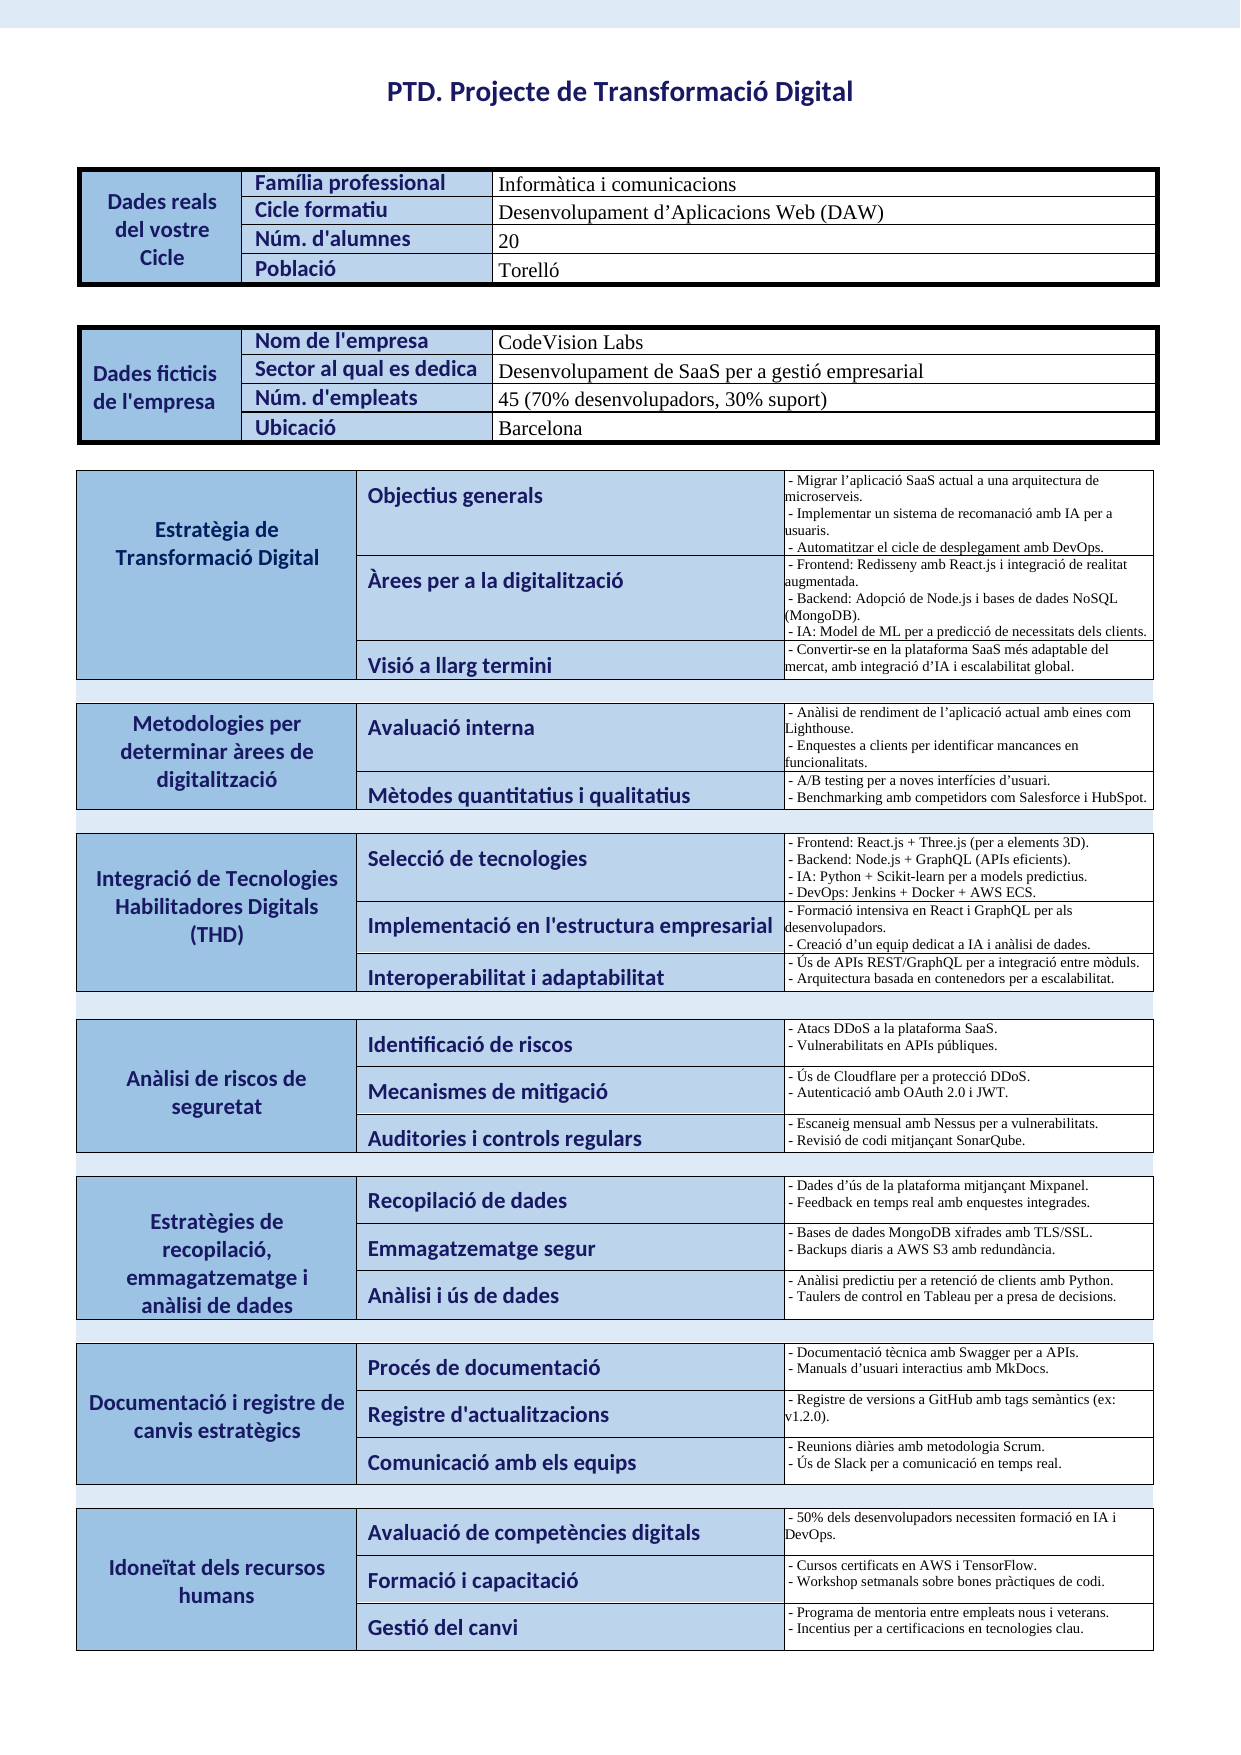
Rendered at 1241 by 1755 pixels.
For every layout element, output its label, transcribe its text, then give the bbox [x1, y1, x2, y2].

table_cell Sector al qual es dedica [242, 355, 492, 383]
table_cell - Programa de mentoria entre empleats nous i veterans. - Incentius per a certificacions en tecnologies clau. [785, 1604, 1153, 1650]
table_cell Integració de Tecnologies Habilitadores Digitals (THD) [77, 834, 356, 991]
table_cell Implementació en l'estructura empresarial [357, 902, 784, 952]
table_header - Migrar l’aplicació SaaS actual a una arquitectura de microserveis. - Implementar un sistema de recomanació amb IA per a usuaris. - Automatitzar el cicle de desplegament amb DevOps. [785, 471, 1153, 555]
table_cell Metodologies per determinar àrees de digitalització [77, 704, 356, 809]
table_cell Barcelona [493, 413, 1155, 440]
table_cell [76, 1485, 1153, 1508]
table_header Dades reals del vostre Cicle [82, 172, 241, 282]
table_cell Identificació de riscos [357, 1020, 784, 1066]
table_cell Desenvolupament d’Aplicacions Web (DAW) [493, 197, 1155, 224]
table_cell Estratègies de recopilació, emmagatzematge i anàlisi de dades [77, 1177, 356, 1319]
table_cell 20 [493, 225, 1155, 253]
table_cell - Frontend: React.js + Three.js (per a elements 3D). - Backend: Node.js + GraphQL (APIs eficients). - IA: Python + Scikit-learn per a models predictius. - DevOps: Jenkins + Docker + AWS ECS. [785, 834, 1153, 901]
table_cell Desenvolupament de SaaS per a gestió empresarial [493, 355, 1155, 383]
table_cell [76, 992, 1153, 1019]
table_cell - Dades d’ús de la plataforma mitjançant Mixpanel. - Feedback en temps real amb enquestes integrades. [785, 1177, 1153, 1223]
table_cell Documentació i registre de canvis estratègics [77, 1344, 356, 1484]
table_cell Anàlisi i ús de dades [357, 1271, 784, 1319]
table_cell - Ús de Cloudflare per a protecció DDoS. - Autenticació amb OAuth 2.0 i JWT. [785, 1067, 1153, 1113]
table_cell - Cursos certificats en AWS i TensorFlow. - Workshop setmanals sobre bones pràctiques de codi. [785, 1556, 1153, 1602]
table_cell - Reunions diàries amb metodologia Scrum. - Ús de Slack per a comunicació en temps real. [785, 1438, 1153, 1484]
table_header Família professional [242, 172, 492, 196]
table_cell Ubicació [242, 413, 492, 440]
table_cell [76, 680, 1153, 702]
table_cell Procés de documentació [357, 1344, 784, 1390]
table_cell [76, 1320, 1153, 1342]
table_cell [76, 1153, 1153, 1176]
table_cell Núm. d'alumnes [242, 225, 492, 253]
table_header Nom de l'empresa [242, 330, 492, 354]
table_cell [76, 810, 1153, 833]
table_cell Mecanismes de mitigació [357, 1067, 784, 1113]
table_cell - Bases de dades MongoDB xifrades amb TLS/SSL. - Backups diaris a AWS S3 amb redundància. [785, 1224, 1153, 1270]
table_cell Auditories i controls regulars [357, 1115, 784, 1152]
table_cell - Convertir-se en la plataforma SaaS més adaptable del mercat, amb integració d’IA i escalabilitat global. [785, 641, 1153, 679]
table_cell Emmagatzematge segur [357, 1224, 784, 1270]
table_cell Visió a llarg termini [357, 641, 784, 679]
table_cell - Atacs DDoS a la plataforma SaaS. - Vulnerabilitats en APIs públiques. [785, 1020, 1153, 1066]
table_cell Avaluació de competències digitals [357, 1509, 784, 1555]
table_cell Gestió del canvi [357, 1604, 784, 1650]
table_cell Població [242, 254, 492, 282]
table_cell Cicle formatiu [242, 197, 492, 224]
table_header CodeVision Labs [493, 330, 1155, 354]
table_cell - A/B testing per a noves interfícies d’usuari. - Benchmarking amb competidors com Salesforce i HubSpot. [785, 772, 1153, 809]
table_cell Anàlisi de riscos de seguretat [77, 1020, 356, 1152]
table_cell Núm. d'empleats [242, 384, 492, 411]
table_cell Idoneïtat dels recursos humans [77, 1509, 356, 1650]
table_header Objectius generals [357, 471, 784, 555]
table_cell Registre d'actualitzacions [357, 1391, 784, 1437]
table_cell - 50% dels desenvolupadors necessiten formació en IA i DevOps. [785, 1509, 1153, 1555]
table_cell - Frontend: Redisseny amb React.js i integració de realitat augmentada. - Backend: Adopció de Node.js i bases de dades NoSQL (MongoDB). - IA: Model de ML per a predicció de necessitats dels clients. [785, 556, 1153, 640]
table_header Dades ﬁcticis de l'empresa [82, 330, 241, 440]
table_cell - Formació intensiva en React i GraphQL per als desenvolupadors. - Creació d’un equip dedicat a IA i anàlisi de dades. [785, 902, 1153, 952]
table_cell Torelló [493, 254, 1155, 282]
text PTD. Projecte de Transformació Digital [385, 73, 856, 109]
table_cell - Registre de versions a GitHub amb tags semàntics (ex: v1.2.0). [785, 1391, 1153, 1437]
table_cell Avaluació interna [357, 704, 784, 771]
table_cell Formació i capacitació [357, 1556, 784, 1602]
table_cell Mètodes quantitatius i qualitatius [357, 772, 784, 809]
table_cell Comunicació amb els equips [357, 1438, 784, 1484]
table_header Informàtica i comunicacions [493, 172, 1155, 196]
table_cell - Anàlisi de rendiment de l’aplicació actual amb eines com Lighthouse. - Enquestes a clients per identificar mancances en funcionalitats. [785, 704, 1153, 771]
table_cell Selecció de tecnologies [357, 834, 784, 901]
table_cell 45 (70% desenvolupadors, 30% suport) [493, 384, 1155, 411]
table_cell - Ús de APIs REST/GraphQL per a integració entre mòduls. - Arquitectura basada en contenedors per a escalabilitat. [785, 954, 1153, 991]
table_cell Interoperabilitat i adaptabilitat [357, 954, 784, 991]
table_cell - Escaneig mensual amb Nessus per a vulnerabilitats. - Revisió de codi mitjançant SonarQube. [785, 1115, 1153, 1152]
table_cell - Anàlisi predictiu per a retenció de clients amb Python. - Taulers de control en Tableau per a presa de decisions. [785, 1271, 1153, 1319]
table_header Estratègia de Transformació Digital [77, 471, 356, 679]
table_cell - Documentació tècnica amb Swagger per a APIs. - Manuals d’usuari interactius amb MkDocs. [785, 1344, 1153, 1390]
table_cell Àrees per a la digitalització [357, 556, 784, 640]
table_cell Recopilació de dades [357, 1177, 784, 1223]
